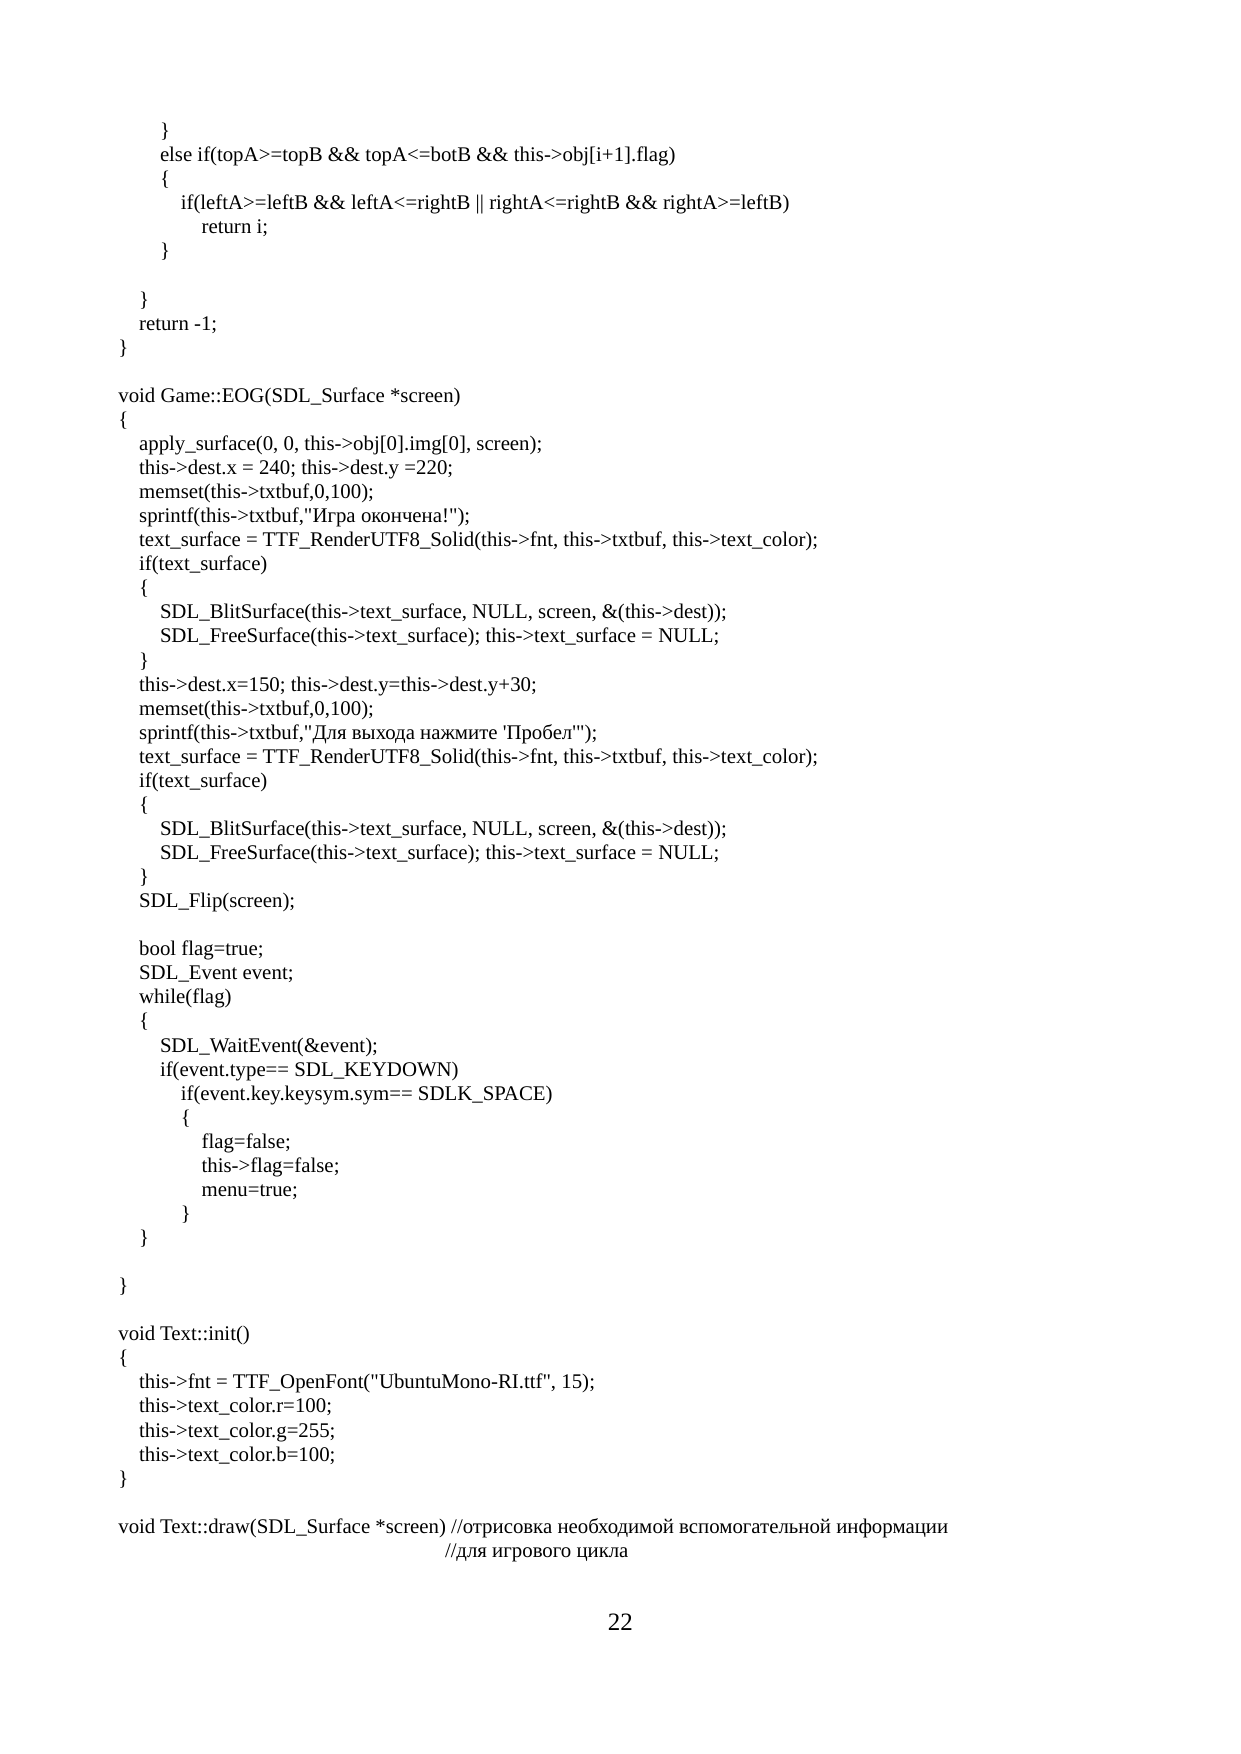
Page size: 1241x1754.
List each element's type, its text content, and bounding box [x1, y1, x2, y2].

text SDL_BlitSurface(this->text_surface, NULL, screen, &(this->dest)); [118, 816, 1122, 840]
text this->text_color.b=100; [118, 1442, 1122, 1466]
text return i; [118, 214, 1122, 238]
text } [118, 335, 1122, 359]
text sprintf(this->txtbuf,"Для выхода нажмите 'Пробел'"); [118, 720, 1122, 744]
text { [118, 166, 1122, 190]
text this->text_color.g=255; [118, 1417, 1122, 1442]
text //для игрового цикла [118, 1538, 1122, 1562]
text memset(this->txtbuf,0,100); [118, 696, 1122, 720]
text while(flag) [118, 984, 1122, 1008]
text text_surface = TTF_RenderUTF8_Solid(this->fnt, this->txtbuf, this->text_color); [118, 744, 1122, 768]
text sprintf(this->txtbuf,"Игра окончена!"); [118, 503, 1122, 527]
text } [118, 1273, 1122, 1297]
text this->text_color.r=100; [118, 1393, 1122, 1417]
text } [118, 1466, 1122, 1490]
text { [118, 792, 1122, 816]
text return -1; [118, 311, 1122, 335]
text text_surface = TTF_RenderUTF8_Solid(this->fnt, this->txtbuf, this->text_color); [118, 527, 1122, 551]
text SDL_BlitSurface(this->text_surface, NULL, screen, &(this->dest)); [118, 599, 1122, 623]
text if(text_surface) [118, 551, 1122, 575]
text void Game::EOG(SDL_Surface *screen) [118, 383, 1122, 407]
text { [118, 1105, 1122, 1129]
text { [118, 575, 1122, 599]
text apply_surface(0, 0, this->obj[0].img[0], screen); [118, 431, 1122, 455]
text } [118, 647, 1122, 672]
text } [118, 1225, 1122, 1249]
text if(event.key.keysym.sym== SDLK_SPACE) [118, 1081, 1122, 1105]
text memset(this->txtbuf,0,100); [118, 479, 1122, 503]
text menu=true; [118, 1177, 1122, 1201]
text void Text::draw(SDL_Surface *screen) //отрисовка необходимой вспомогательной информации [118, 1514, 1122, 1538]
text } [118, 287, 1122, 311]
text SDL_FreeSurface(this->text_surface); this->text_surface = NULL; [118, 840, 1122, 864]
text SDL_Event event; [118, 960, 1122, 984]
text flag=false; [118, 1129, 1122, 1153]
text void Text::init() [118, 1321, 1122, 1345]
text this->dest.x = 240; this->dest.y =220; [118, 455, 1122, 479]
text this->flag=false; [118, 1153, 1122, 1177]
text } [118, 1201, 1122, 1225]
text this->fnt = TTF_OpenFont("UbuntuMono-RI.ttf", 15); [118, 1369, 1122, 1393]
text if(leftA>=leftB && leftA<=rightB || rightA<=rightB && rightA>=leftB) [118, 190, 1122, 214]
text { [118, 1345, 1122, 1369]
text { [118, 1008, 1122, 1032]
text this->dest.x=150; this->dest.y=this->dest.y+30; [118, 672, 1122, 696]
text } [118, 118, 1122, 142]
text SDL_WaitEvent(&event); [118, 1032, 1122, 1057]
text } [118, 238, 1122, 262]
text else if(topA>=topB && topA<=botB && this->obj[i+1].flag) [118, 142, 1122, 166]
text SDL_Flip(screen); [118, 888, 1122, 912]
text bool flag=true; [118, 936, 1122, 960]
text if(event.type== SDL_KEYDOWN) [118, 1057, 1122, 1081]
text if(text_surface) [118, 768, 1122, 792]
text SDL_FreeSurface(this->text_surface); this->text_surface = NULL; [118, 623, 1122, 647]
text } [118, 864, 1122, 888]
text { [118, 407, 1122, 431]
